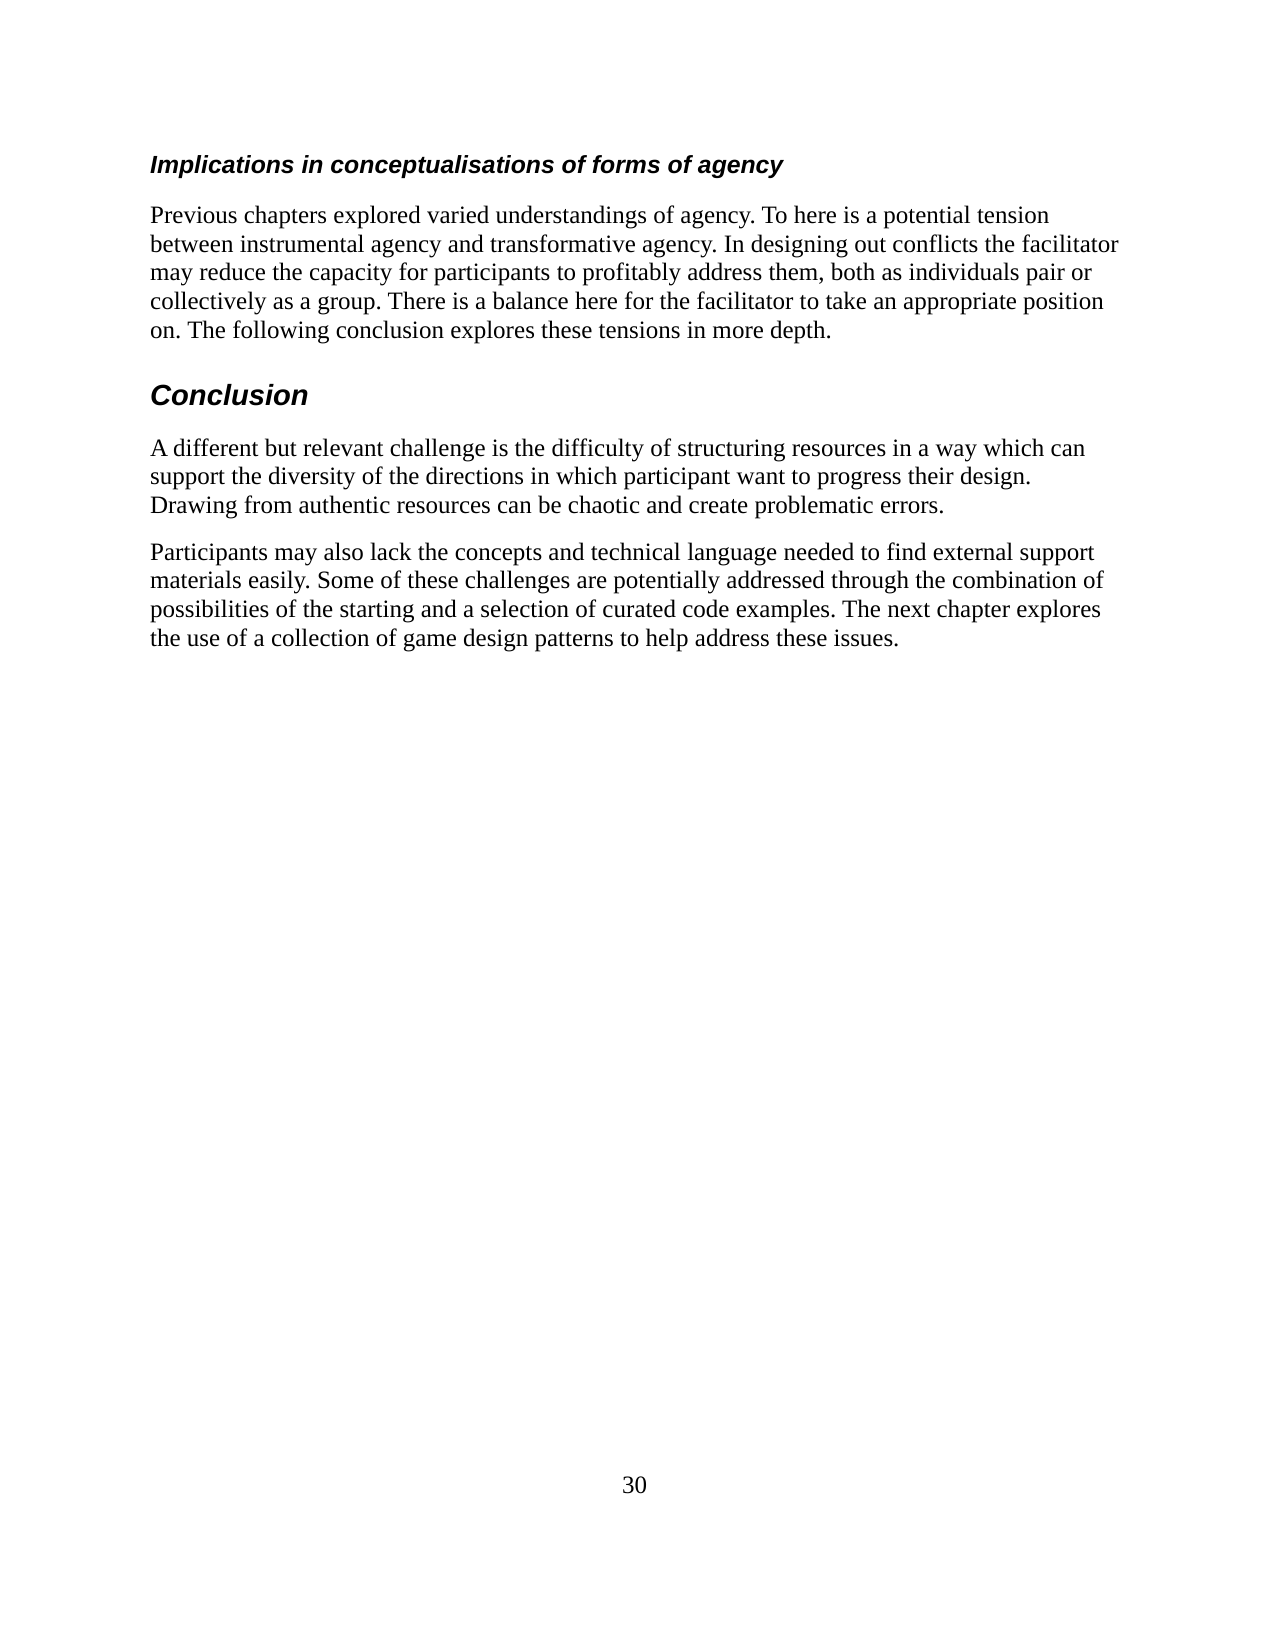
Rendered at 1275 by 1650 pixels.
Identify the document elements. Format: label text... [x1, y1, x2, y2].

text Participants may also lack the concepts and technical language needed to find external support materials easily. Some of these challenges are potentially addressed through the combination of possibilities of the starting and a selection of curated code examples. The next chapter explores the use of a collection of game design patterns to help address these issues. [150, 537, 1125, 652]
subtitle Conclusion [150, 378, 1125, 411]
text Previous chapters explored varied understandings of agency. To here is a potential tension between instrumental agency and transformative agency. In designing out conflicts the facilitator may reduce the capacity for participants to profitably address them, both as individuals pair or collectively as a group. There is a balance here for the facilitator to take an appropriate position on. The following conclusion explores these tensions in more depth. [150, 200, 1125, 344]
subtitle Implications in conceptualisations of forms of agency [150, 150, 1125, 178]
text A different but relevant challenge is the difficulty of structuring resources in a way which can support the diversity of the directions in which participant want to progress their design. Drawing from authentic resources can be chaotic and create problematic errors. [150, 433, 1125, 519]
